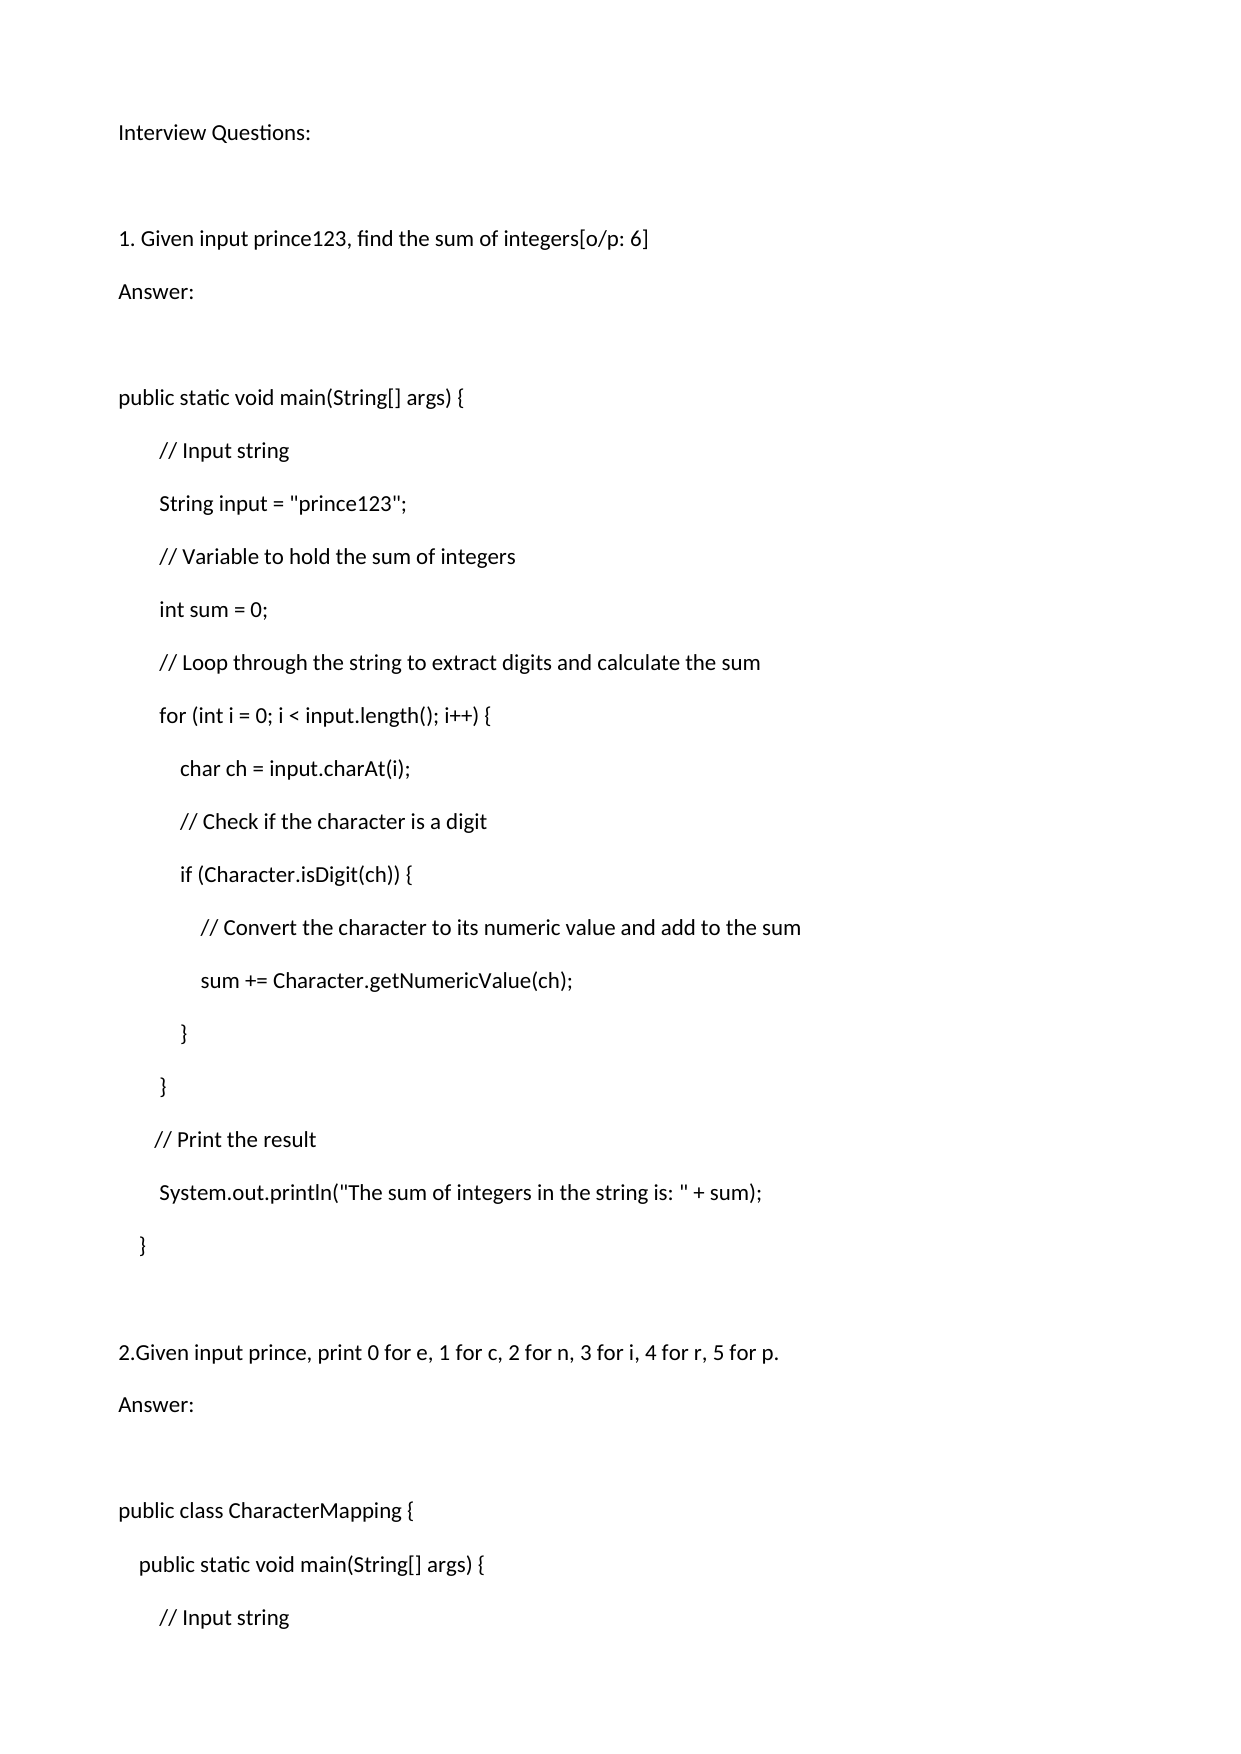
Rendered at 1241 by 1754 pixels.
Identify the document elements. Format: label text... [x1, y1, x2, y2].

text public static void main(String[] args) { [118, 1550, 1122, 1578]
text public class CharacterMapping { [118, 1497, 1122, 1525]
text 2.Given input prince, print 0 for e, 1 for c, 2 for n, 3 for i, 4 for r, 5 for p. [118, 1338, 1122, 1366]
text // Check if the character is a digit [118, 807, 1122, 835]
text // Input string [118, 1603, 1122, 1631]
text // Convert the character to its numeric value and add to the sum [118, 913, 1122, 941]
text } [118, 1019, 1122, 1047]
text // Variable to hold the sum of integers [118, 542, 1122, 570]
text 1. Given input prince123, find the sum of integers[o/p: 6] [118, 224, 1122, 252]
text if (Character.isDigit(ch)) { [118, 860, 1122, 888]
text String input = "prince123"; [118, 489, 1122, 517]
text for (int i = 0; i < input.length(); i++) { [118, 701, 1122, 729]
text Interview Questions: [118, 118, 1122, 146]
text // Input string [118, 436, 1122, 464]
text char ch = input.charAt(i); [118, 754, 1122, 782]
text // Print the result [118, 1126, 1122, 1153]
text } [118, 1072, 1122, 1101]
text Answer: [118, 1391, 1122, 1419]
text Answer: [118, 277, 1122, 305]
text // Loop through the string to extract digits and calculate the sum [118, 648, 1122, 676]
text int sum = 0; [118, 595, 1122, 623]
text System.out.println("The sum of integers in the string is: " + sum); [118, 1178, 1122, 1207]
text sum += Character.getNumericValue(ch); [118, 966, 1122, 994]
text public static void main(String[] args) { [118, 383, 1122, 411]
text } [118, 1232, 1122, 1259]
